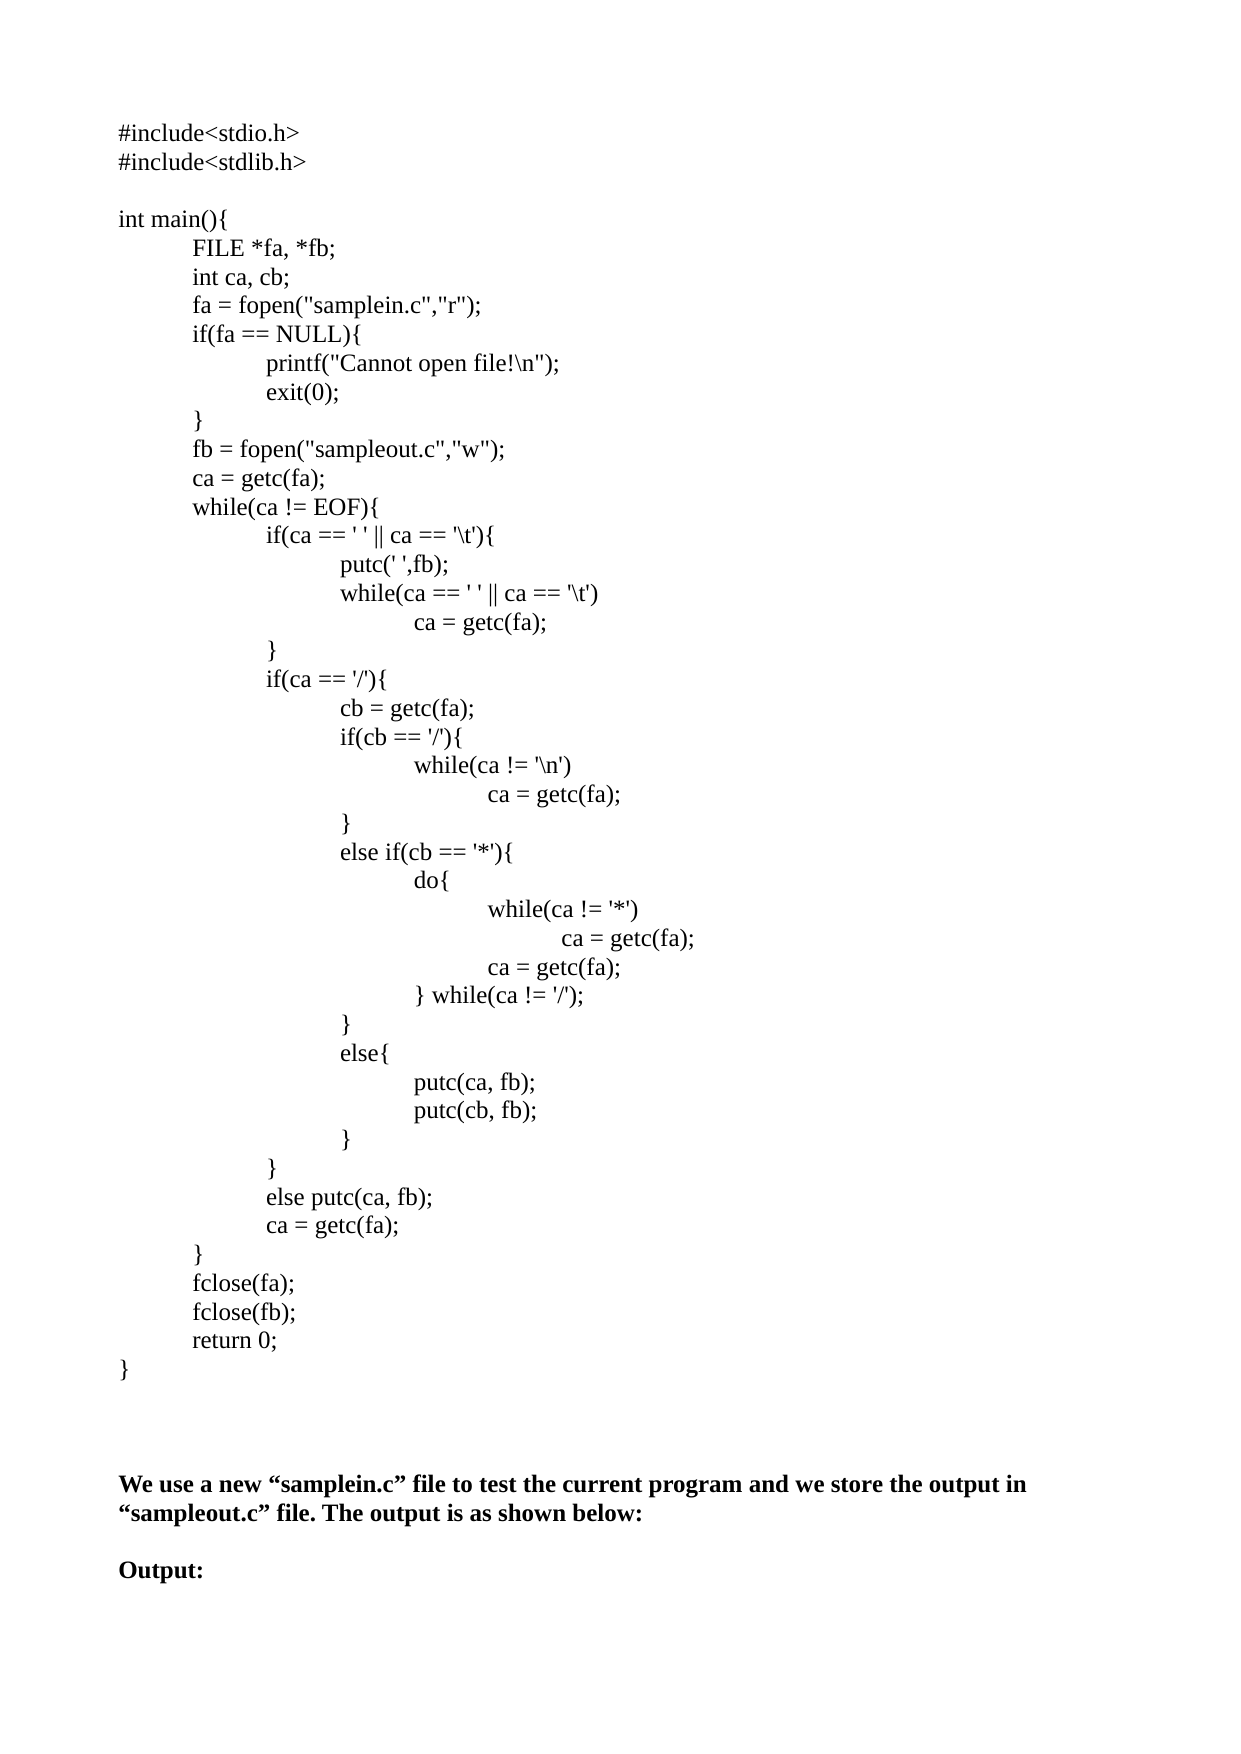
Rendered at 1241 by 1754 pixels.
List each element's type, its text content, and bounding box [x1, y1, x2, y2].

text putc(' ',fb); [118, 549, 1122, 578]
text fb = fopen("sampleout.c","w"); [118, 434, 1122, 463]
text if(ca == '/'){ [118, 664, 1122, 693]
text ca = getc(fa); [118, 923, 1122, 952]
text exit(0); [118, 377, 1122, 406]
text } while(ca != '/'); [118, 981, 1122, 1009]
text } [118, 406, 1122, 434]
text while(ca != '*') [118, 894, 1122, 923]
text while(ca != EOF){ [118, 492, 1122, 521]
text while(ca == ' ' || ca == '\t') [118, 578, 1122, 607]
text cb = getc(fa); [118, 693, 1122, 722]
text fa = fopen("samplein.c","r"); [118, 291, 1122, 319]
text fclose(fb); [118, 1297, 1122, 1326]
text } [118, 1009, 1122, 1038]
text return 0; [118, 1326, 1122, 1354]
text FILE *fa, *fb; [118, 233, 1122, 262]
text ca = getc(fa); [118, 607, 1122, 636]
text #include<stdio.h> [118, 118, 1122, 147]
text } [118, 1124, 1122, 1153]
text int main(){ [118, 204, 1122, 233]
text fclose(fa); [118, 1268, 1122, 1297]
text do{ [118, 866, 1122, 894]
text } [118, 1153, 1122, 1182]
text } [118, 1354, 1122, 1383]
text int ca, cb; [118, 262, 1122, 291]
text } [118, 808, 1122, 837]
text else{ [118, 1038, 1122, 1067]
text } [118, 636, 1122, 664]
text ca = getc(fa); [118, 952, 1122, 981]
text if(ca == ' ' || ca == '\t'){ [118, 521, 1122, 549]
text while(ca != '\n') [118, 751, 1122, 779]
text #include<stdlib.h> [118, 147, 1122, 176]
text else if(cb == '*'){ [118, 837, 1122, 866]
text putc(cb, fb); [118, 1096, 1122, 1124]
text putc(ca, fb); [118, 1067, 1122, 1096]
text } [118, 1239, 1122, 1268]
text if(fa == NULL){ [118, 319, 1122, 348]
text ca = getc(fa); [118, 463, 1122, 492]
text We use a new “samplein.c” file to test the current program and we store the output in “sampleout.c” file. The output is as shown below: [118, 1469, 1122, 1527]
text ca = getc(fa); [118, 779, 1122, 808]
text printf("Cannot open file!\n"); [118, 348, 1122, 377]
text else putc(ca, fb); [118, 1182, 1122, 1211]
text if(cb == '/'){ [118, 722, 1122, 751]
text Output: [118, 1556, 1122, 1584]
text ca = getc(fa); [118, 1211, 1122, 1239]
